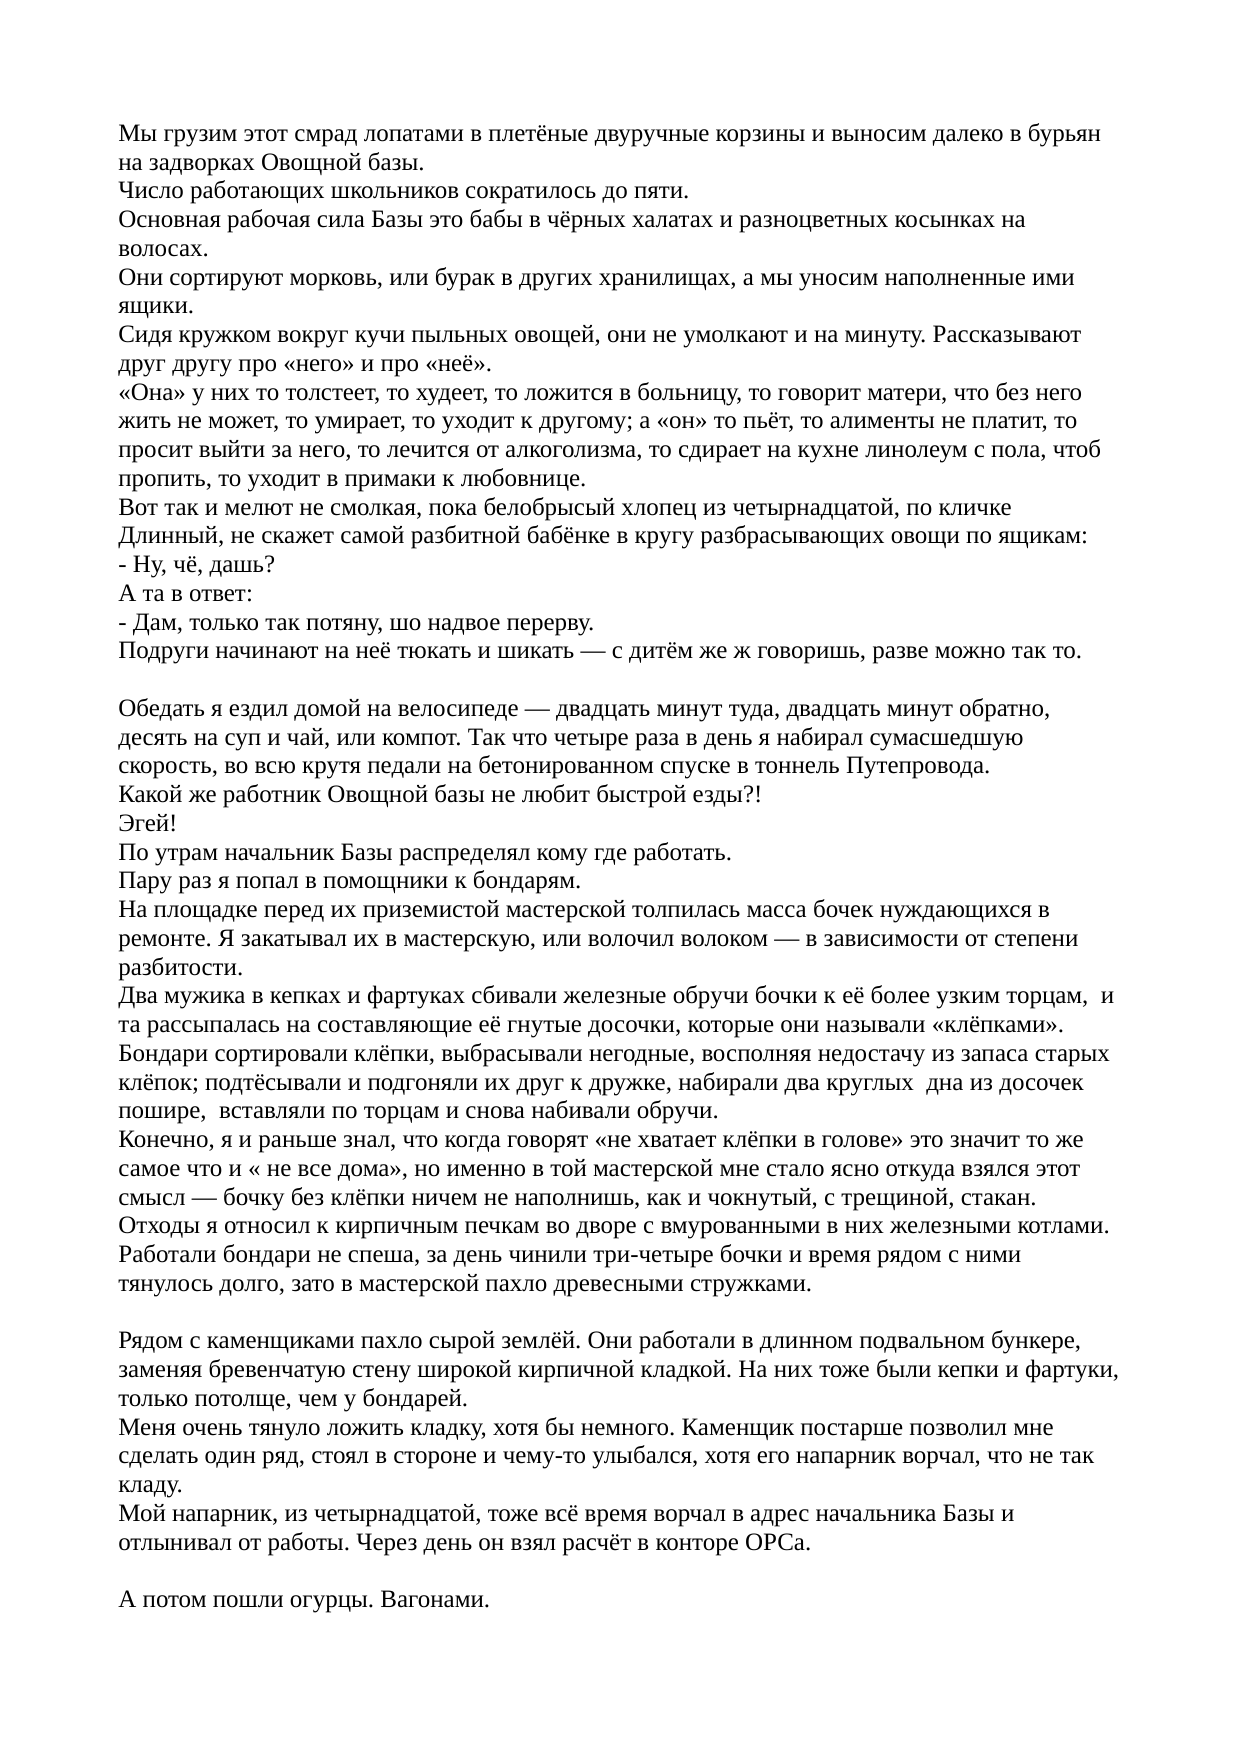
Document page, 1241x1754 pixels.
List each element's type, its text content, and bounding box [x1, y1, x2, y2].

text Они сортируют морковь, или бурак в других хранилищах, а мы уносим наполненные ими ящики. [118, 262, 1122, 319]
text «Она» у них то толстеет, то худеет, то ложится в больницу, то говорит матери, что без него жить не может, то умирает, то уходит к другому; а «он» то пьёт, то алименты не платит, то просит выйти за него, то лечится от алкоголизма, то сдирает на кухне линолеум с пола, чтоб пропить, то уходит в примаки к любовнице. [118, 377, 1122, 492]
text Сидя кружком вокруг кучи пыльных овощей, они не умолкают и на минуту. Рассказывают друг другу про «него» и про «неё». [118, 319, 1122, 377]
text А та в ответ: [118, 578, 1122, 607]
text Два мужика в кепках и фартуках сбивали железные обручи бочки к её более узким торцам, и та рассыпалась на составляющие её гнутые досочки, которые они называли «клёпками». [118, 981, 1122, 1038]
text Бондари сортировали клёпки, выбрасывали негодные, восполняя недостачу из запаса старых клёпок; подтёсывали и подгоняли их друг к дружке, набирали два круглых дна из досочек пошире, вставляли по торцам и снова набивали обручи. [118, 1038, 1122, 1124]
text Работали бондари не спеша, за день чинили три-четыре бочки и время рядом с ними тянулось долго, зато в мастерской пахло древесными стружками. [118, 1239, 1122, 1297]
text Обедать я ездил домой на велосипеде — двадцать минут туда, двадцать минут обратно, десять на суп и чай, или компот. Так что четыре раза в день я набирал сумасшедшую скорость, во всю крутя педали на бетонированном спуске в тоннель Путепровода. [118, 693, 1122, 779]
text Эгей! [118, 808, 1122, 837]
text - Ну, чё, дашь? [118, 549, 1122, 578]
text А потом пошли огурцы. Вагонами. [118, 1584, 1122, 1613]
text Вот так и мелют не смолкая, пока белобрысый хлопец из четырнадцатой, по кличке Длинный, не скажет самой разбитной бабёнке в кругу разбрасывающих овощи по ящикам: [118, 492, 1122, 549]
text Число работающих школьников сократилось до пяти. [118, 176, 1122, 204]
text Конечно, я и раньше знал, что когда говорят «не хватает клёпки в голове» это значит то же самое что и « не все дома», но именно в той мастерской мне стало ясно откуда взялся этот смысл — бочку без клёпки ничем не наполнишь, как и чокнутый, с трещиной, стакан. [118, 1124, 1122, 1211]
text По утрам начальник Базы распределял кому где работать. [118, 837, 1122, 866]
text Мы грузим этот смрад лопатами в плетёные двуручные корзины и выносим далеко в бурьян на задворках Овощной базы. [118, 118, 1122, 176]
text Основная рабочая сила Базы это бабы в чёрных халатах и разноцветных косынках на волосах. [118, 204, 1122, 262]
text Отходы я относил к кирпичным печкам во дворе с вмурованными в них железными котлами. [118, 1211, 1122, 1239]
text На площадке перед их приземистой мастерской толпилась масса бочек нуждающихся в ремонте. Я закатывал их в мастерскую, или волочил волоком — в зависимости от степени разбитости. [118, 894, 1122, 981]
text - Дам, только так потяну, шо надвое перерву. [118, 607, 1122, 636]
text Меня очень тянуло ложить кладку, хотя бы немного. Каменщик постарше позволил мне сделать один ряд, стоял в стороне и чему-то улыбался, хотя его напарник ворчал, что не так кладу. [118, 1412, 1122, 1498]
text Какой же работник Овощной базы не любит быстрой езды?! [118, 779, 1122, 808]
text Мой напарник, из четырнадцатой, тоже всё время ворчал в адрес начальника Базы и отлынивал от работы. Через день он взял расчёт в конторе ОРСа. [118, 1498, 1122, 1556]
text Рядом с каменщиками пахло сырой землёй. Они работали в длинном подвальном бункере, заменяя бревенчатую стену широкой кирпичной кладкой. На них тоже были кепки и фартуки, только потолще, чем у бондарей. [118, 1326, 1122, 1412]
text Подруги начинают на неё тюкать и шикать — с дитём же ж говоришь, разве можно так то. [118, 636, 1122, 664]
text Пару раз я попал в помощники к бондарям. [118, 866, 1122, 894]
